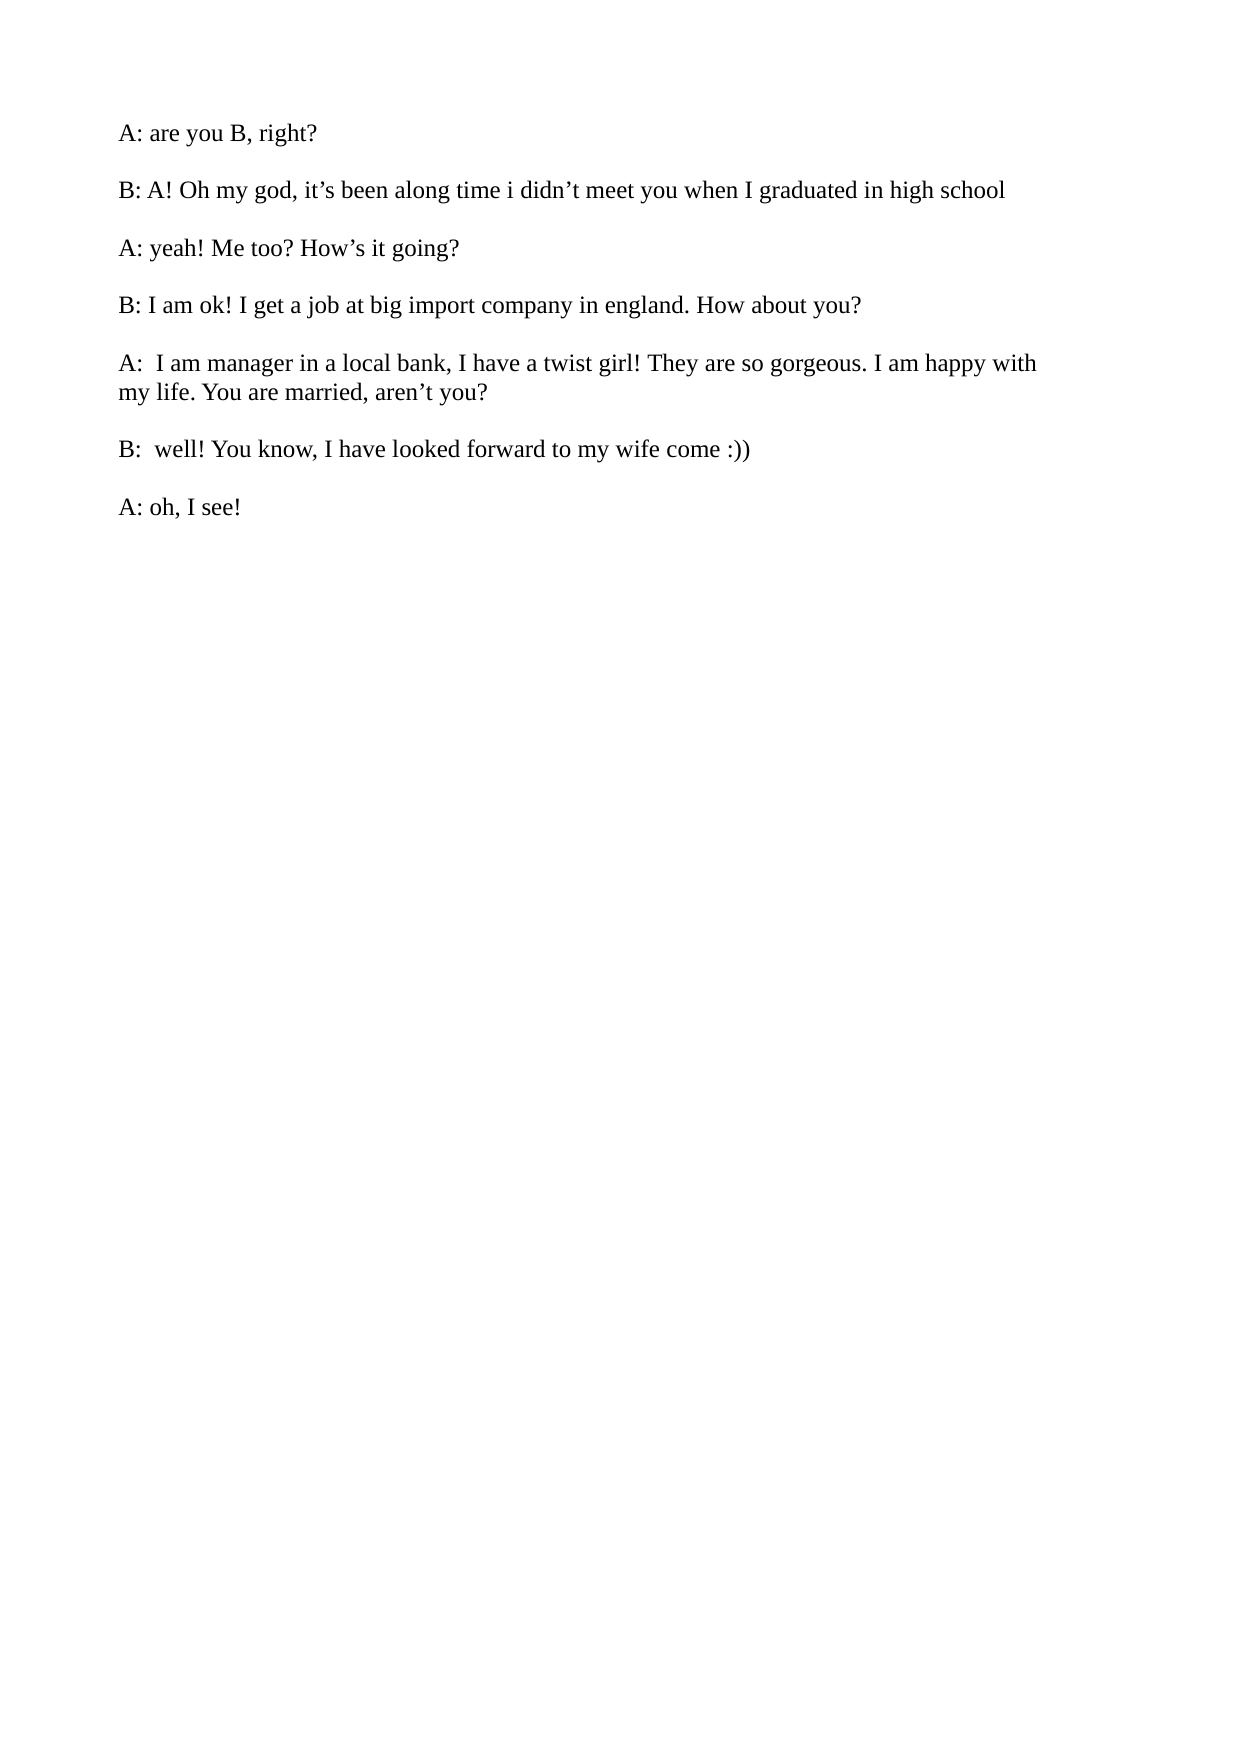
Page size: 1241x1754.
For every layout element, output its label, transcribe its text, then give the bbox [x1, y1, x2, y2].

text my life. You are married, aren’t you? [118, 377, 1122, 406]
text B: A! Oh my god, it’s been along time i didn’t meet you when I graduated in high school [118, 176, 1122, 204]
text B: I am ok! I get a job at big import company in england. How about you? [118, 291, 1122, 319]
text A: are you B, right? [118, 118, 1122, 147]
text B: well! You know, I have looked forward to my wife come :)) [118, 434, 1122, 463]
text A: yeah! Me too? How’s it going? [118, 233, 1122, 262]
text A: I am manager in a local bank, I have a twist girl! They are so gorgeous. I am happy with [118, 348, 1122, 377]
text A: oh, I see! [118, 492, 1122, 521]
